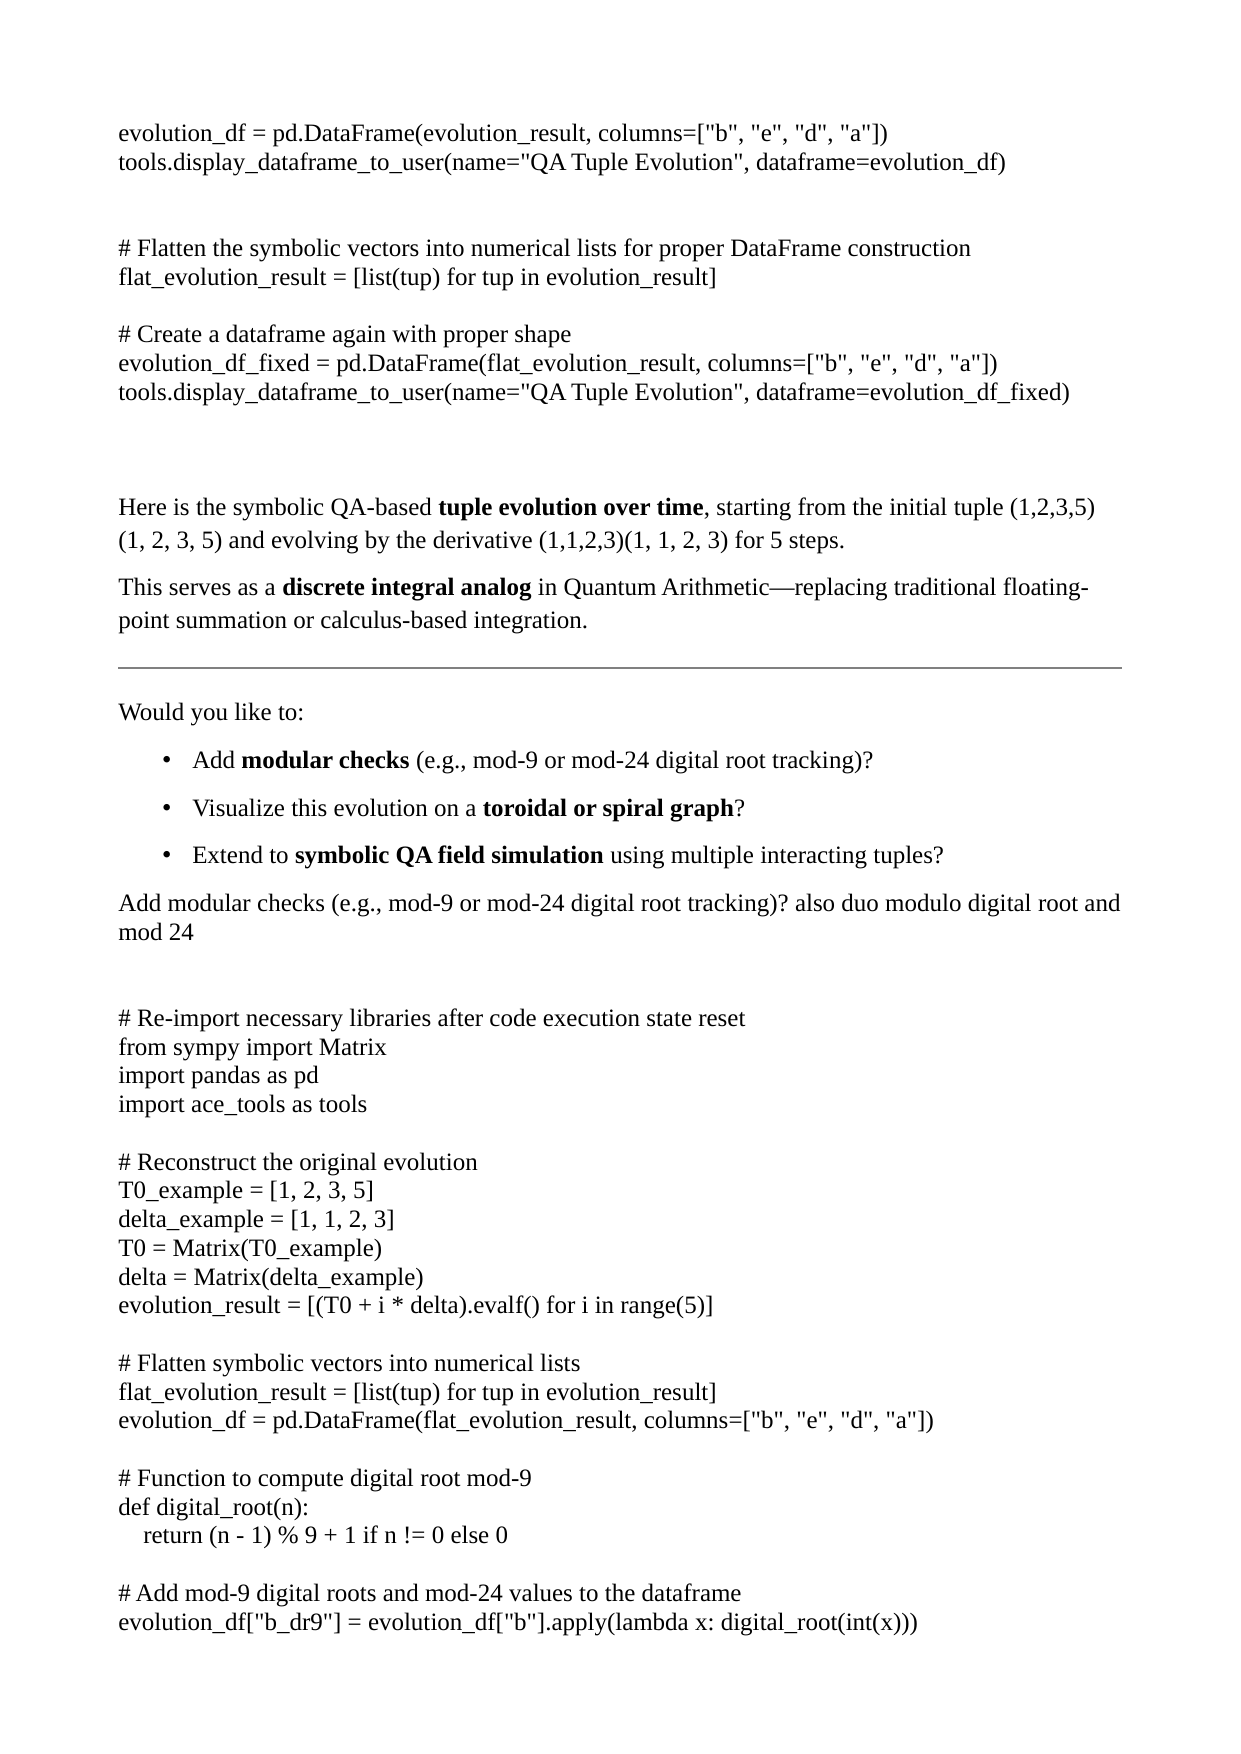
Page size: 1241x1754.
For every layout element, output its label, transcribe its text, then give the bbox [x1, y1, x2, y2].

text evolution_df = pd.DataFrame(flat_evolution_result, columns=["b", "e", "d", "a"]) [118, 1405, 1122, 1434]
text flat_evolution_result = [list(tup) for tup in evolution_result] [118, 262, 1122, 291]
text T0_example = [1, 2, 3, 5] [118, 1175, 1122, 1204]
text evolution_df_fixed = pd.DataFrame(flat_evolution_result, columns=["b", "e", "d", "a"]) [118, 348, 1122, 377]
text from sympy import Matrix [118, 1032, 1122, 1060]
text evolution_df = pd.DataFrame(evolution_result, columns=["b", "e", "d", "a"]) [118, 118, 1122, 147]
text # Function to compute digital root mod-9 [118, 1463, 1122, 1492]
text return (n - 1) % 9 + 1 if n != 0 else 0 [118, 1520, 1122, 1549]
text def digital_root(n): [118, 1492, 1122, 1520]
text tools.display_dataframe_to_user(name="QA Tuple Evolution", dataframe=evolution_df_fixed) [118, 377, 1122, 406]
text Here is the symbolic QA-based tuple evolution over time, starting from the initial tuple (1,2,3,5)(1, 2, 3, 5) and evolving by the derivative (1,1,2,3)(1, 1, 2, 3) for 5 steps. [118, 492, 1122, 554]
text evolution_df["b_dr9"] = evolution_df["b"].apply(lambda x: digital_root(int(x))) [118, 1607, 1122, 1635]
list Visualize this evolution on a toroidal or spiral graph? [162, 793, 1122, 821]
text evolution_result = [(T0 + i * delta).evalf() for i in range(5)] [118, 1290, 1122, 1319]
text # Reconstruct the original evolution [118, 1147, 1122, 1175]
text T0 = Matrix(T0_example) [118, 1233, 1122, 1262]
text delta_example = [1, 1, 2, 3] [118, 1204, 1122, 1233]
list Extend to symbolic QA field simulation using multiple interacting tuples? [162, 840, 1122, 869]
list Add modular checks (e.g., mod-9 or mod-24 digital root tracking)? [162, 745, 1122, 774]
text # Add mod-9 digital roots and mod-24 values to the dataframe [118, 1578, 1122, 1607]
text import ace_tools as tools [118, 1089, 1122, 1118]
text import pandas as pd [118, 1060, 1122, 1089]
text delta = Matrix(delta_example) [118, 1262, 1122, 1290]
text # Flatten symbolic vectors into numerical lists [118, 1348, 1122, 1377]
text tools.display_dataframe_to_user(name="QA Tuple Evolution", dataframe=evolution_df) [118, 147, 1122, 176]
text # Re-import necessary libraries after code execution state reset [118, 1003, 1122, 1032]
text flat_evolution_result = [list(tup) for tup in evolution_result] [118, 1377, 1122, 1405]
text Add modular checks (e.g., mod-9 or mod-24 digital root tracking)? also duo modulo digital root and mod 24 [118, 888, 1122, 945]
text Would you like to: [118, 697, 1122, 726]
text This serves as a discrete integral analog in Quantum Arithmetic—replacing traditional floating-point summation or calculus-based integration. [118, 572, 1122, 634]
text # Create a dataframe again with proper shape [118, 319, 1122, 348]
text # Flatten the symbolic vectors into numerical lists for proper DataFrame construction [118, 233, 1122, 262]
